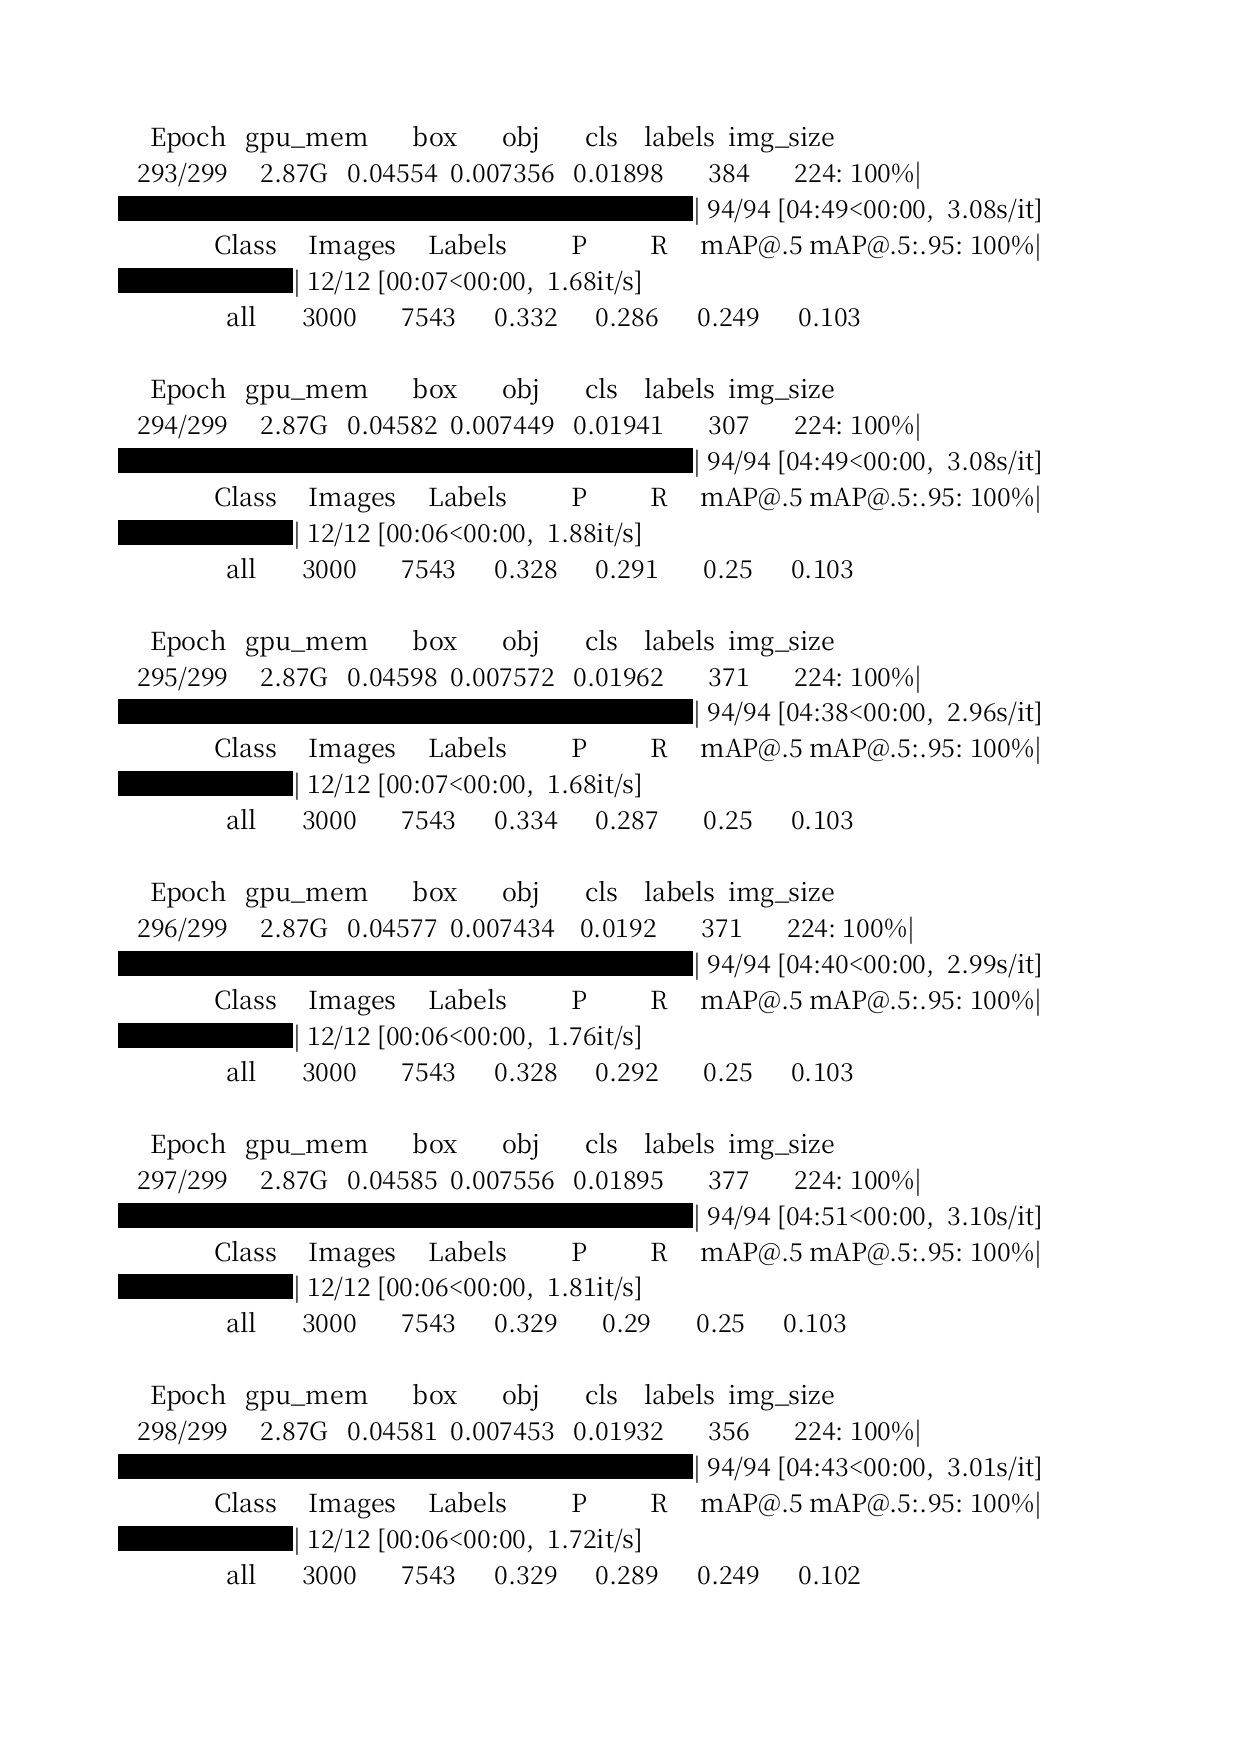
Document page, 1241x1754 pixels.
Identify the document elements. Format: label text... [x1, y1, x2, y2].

text Epoch gpu_mem box obj cls labels img_size [118, 621, 1122, 657]
text Epoch gpu_mem box obj cls labels img_size [118, 118, 1122, 154]
text Class Images Labels P R mAP@.5 mAP@.5:.95: 100%|███████| 12/12 [00:06<00:00, 1.76it/s] [118, 981, 1122, 1052]
text 297/299 2.87G 0.04585 0.007556 0.01895 377 224: 100%|███████████████████████| 94/94 [04:51<00:00, 3.10s/it] [118, 1160, 1122, 1232]
text Epoch gpu_mem box obj cls labels img_size [118, 873, 1122, 909]
text Class Images Labels P R mAP@.5 mAP@.5:.95: 100%|███████| 12/12 [00:06<00:00, 1.72it/s] [118, 1484, 1122, 1556]
text Class Images Labels P R mAP@.5 mAP@.5:.95: 100%|███████| 12/12 [00:06<00:00, 1.88it/s] [118, 477, 1122, 549]
text 298/299 2.87G 0.04581 0.007453 0.01932 356 224: 100%|███████████████████████| 94/94 [04:43<00:00, 3.01s/it] [118, 1412, 1122, 1484]
text 296/299 2.87G 0.04577 0.007434 0.0192 371 224: 100%|███████████████████████| 94/94 [04:40<00:00, 2.99s/it] [118, 909, 1122, 981]
text Epoch gpu_mem box obj cls labels img_size [118, 370, 1122, 406]
text Epoch gpu_mem box obj cls labels img_size [118, 1124, 1122, 1160]
text all 3000 7543 0.328 0.292 0.25 0.103 [118, 1052, 1122, 1088]
text Class Images Labels P R mAP@.5 mAP@.5:.95: 100%|███████| 12/12 [00:07<00:00, 1.68it/s] [118, 729, 1122, 801]
text all 3000 7543 0.334 0.287 0.25 0.103 [118, 801, 1122, 837]
text all 3000 7543 0.332 0.286 0.249 0.103 [118, 298, 1122, 334]
text all 3000 7543 0.329 0.289 0.249 0.102 [118, 1556, 1122, 1592]
text Class Images Labels P R mAP@.5 mAP@.5:.95: 100%|███████| 12/12 [00:07<00:00, 1.68it/s] [118, 226, 1122, 298]
text 295/299 2.87G 0.04598 0.007572 0.01962 371 224: 100%|███████████████████████| 94/94 [04:38<00:00, 2.96s/it] [118, 657, 1122, 729]
text Class Images Labels P R mAP@.5 mAP@.5:.95: 100%|███████| 12/12 [00:06<00:00, 1.81it/s] [118, 1232, 1122, 1304]
text 294/299 2.87G 0.04582 0.007449 0.01941 307 224: 100%|███████████████████████| 94/94 [04:49<00:00, 3.08s/it] [118, 406, 1122, 477]
text Epoch gpu_mem box obj cls labels img_size [118, 1376, 1122, 1412]
text all 3000 7543 0.328 0.291 0.25 0.103 [118, 549, 1122, 585]
text all 3000 7543 0.329 0.29 0.25 0.103 [118, 1304, 1122, 1340]
text 293/299 2.87G 0.04554 0.007356 0.01898 384 224: 100%|███████████████████████| 94/94 [04:49<00:00, 3.08s/it] [118, 154, 1122, 226]
